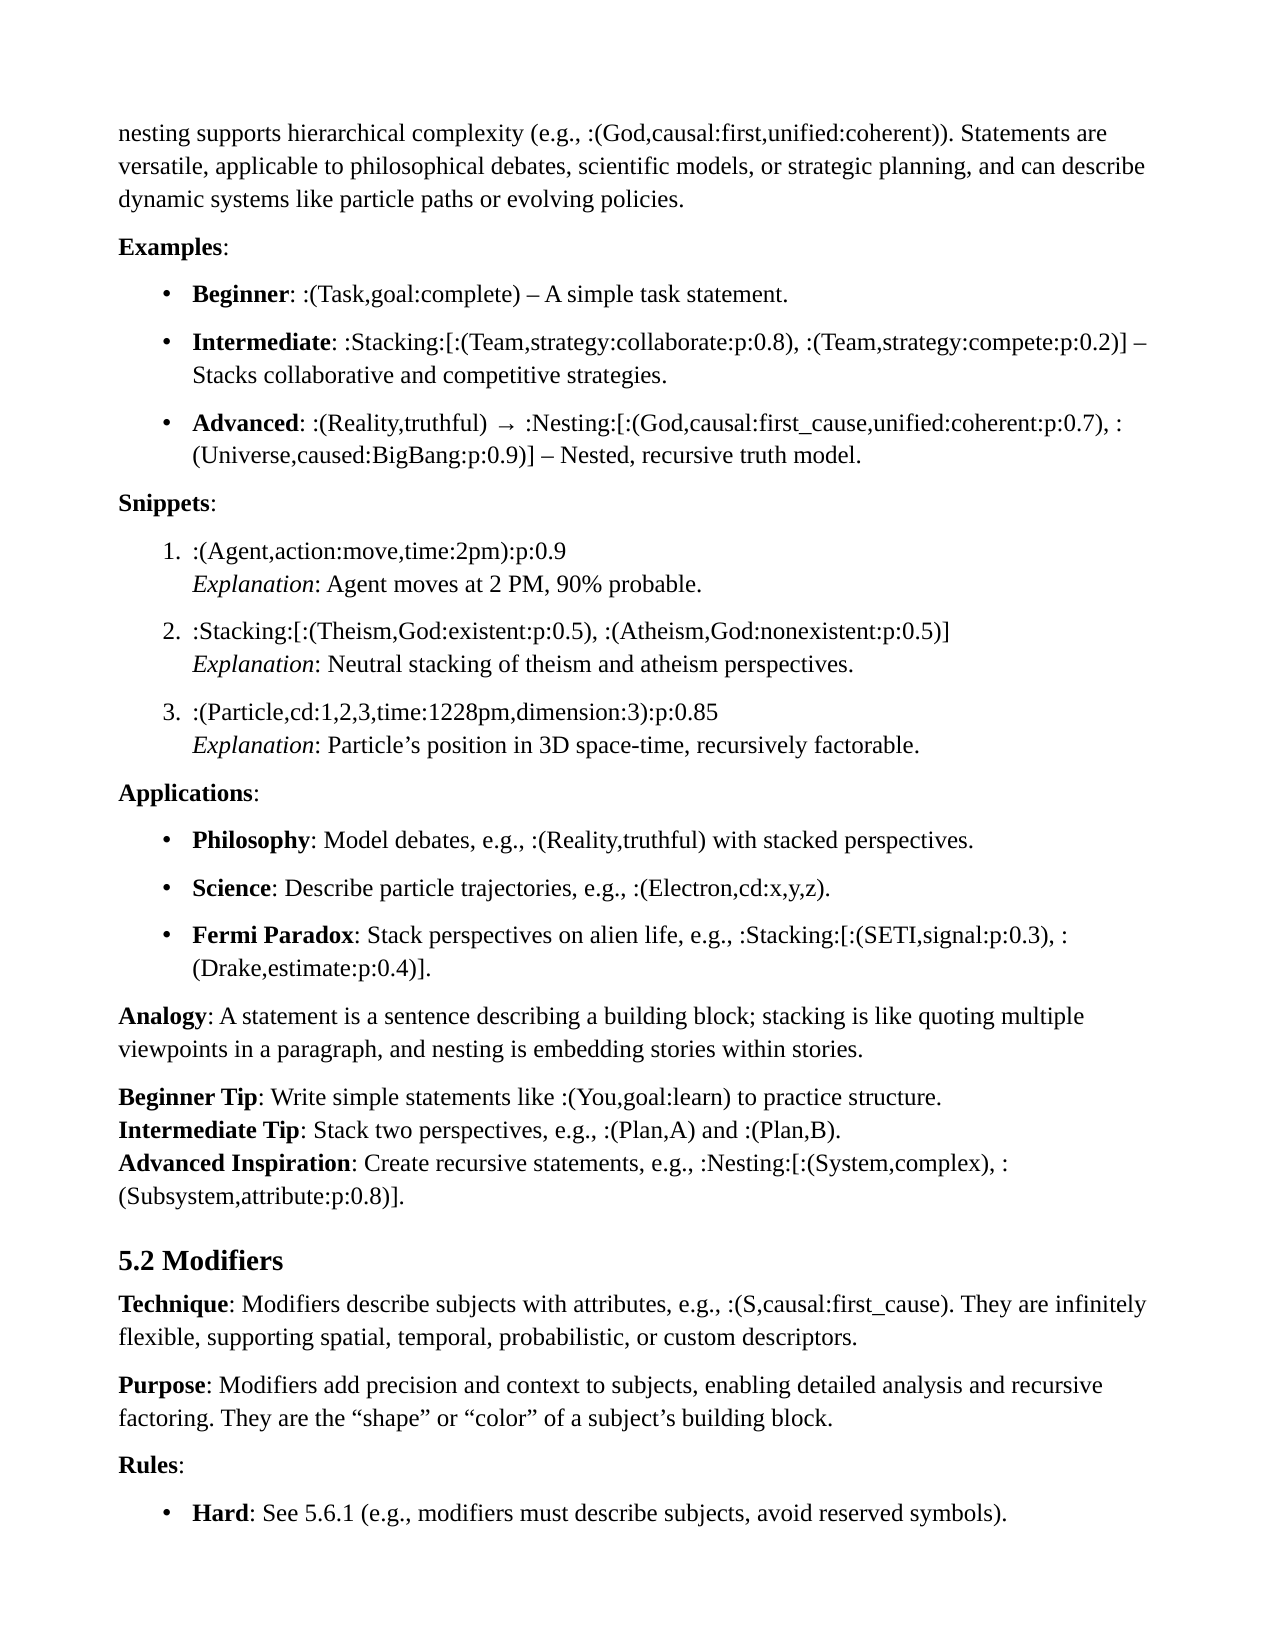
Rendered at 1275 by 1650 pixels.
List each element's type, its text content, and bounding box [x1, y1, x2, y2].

text nesting supports hierarchical complexity (e.g., :(God,causal:first,unified:coherent)). Statements are versatile, applicable to philosophical debates, scientific models, or strategic planning, and can describe dynamic systems like particle paths or evolving policies. [118, 118, 1157, 213]
list :(Particle,cd:1,2,3,time:1228pm,dimension:3):p:0.85 Explanation: Particle’s position in 3D space-time, recursively factorable. [162, 697, 1157, 759]
text Analogy: A statement is a sentence describing a building block; stacking is like quoting multiple viewpoints in a paragraph, and nesting is embedding stories within stories. [118, 1001, 1157, 1063]
text Rules: [118, 1450, 1157, 1479]
list Intermediate: :Stacking:[:(Team,strategy:collaborate:p:0.8), :(Team,strategy:compete:p:0.2)] – Stacks collaborative and competitive strategies. [162, 327, 1157, 389]
text Snippets: [118, 488, 1157, 517]
list Advanced: :(Reality,truthful) → :Nesting:[:(God,causal:first_cause,unified:coherent:p:0.7), :(Universe,caused:BigBang:p:0.9)] – Nested, recursive truth model. [162, 408, 1157, 469]
list :(Agent,action:move,time:2pm):p:0.9 Explanation: Agent moves at 2 PM, 90% probable. [162, 536, 1157, 598]
text Beginner Tip: Write simple statements like :(You,goal:learn) to practice structure. Intermediate Tip: Stack two perspectives, e.g., :(Plan,A) and :(Plan,B). Advanced Inspiration: Create recursive statements, e.g., :Nesting:[:(System,complex), :(Subsystem,attribute:p:0.8)]. [118, 1082, 1157, 1209]
list Fermi Paradox: Stack perspectives on alien life, e.g., :Stacking:[:(SETI,signal:p:0.3), :(Drake,estimate:p:0.4)]. [162, 921, 1157, 982]
text Applications: [118, 778, 1157, 806]
list :Stacking:[:(Theism,God:existent:p:0.5), :(Atheism,God:nonexistent:p:0.5)] Explanation: Neutral stacking of theism and atheism perspectives. [162, 616, 1157, 678]
list Hard: See 5.6.1 (e.g., modifiers must describe subjects, avoid reserved symbols). [162, 1498, 1157, 1527]
text Technique: Modifiers describe subjects with attributes, e.g., :(S,causal:first_cause). They are infinitely flexible, supporting spatial, temporal, probabilistic, or custom descriptors. [118, 1289, 1157, 1351]
list Philosophy: Model debates, e.g., :(Reality,truthful) with stacked perspectives. [162, 825, 1157, 854]
text Purpose: Modifiers add precision and context to subjects, enabling detailed analysis and recursive factoring. They are the “shape” or “color” of a subject’s building block. [118, 1370, 1157, 1431]
text Examples: [118, 232, 1157, 261]
list Science: Describe particle trajectories, e.g., :(Electron,cd:x,y,z). [162, 873, 1157, 902]
subtitle 5.2 Modifiers [118, 1243, 1157, 1277]
list Beginner: :(Task,goal:complete) – A simple task statement. [162, 279, 1157, 308]
